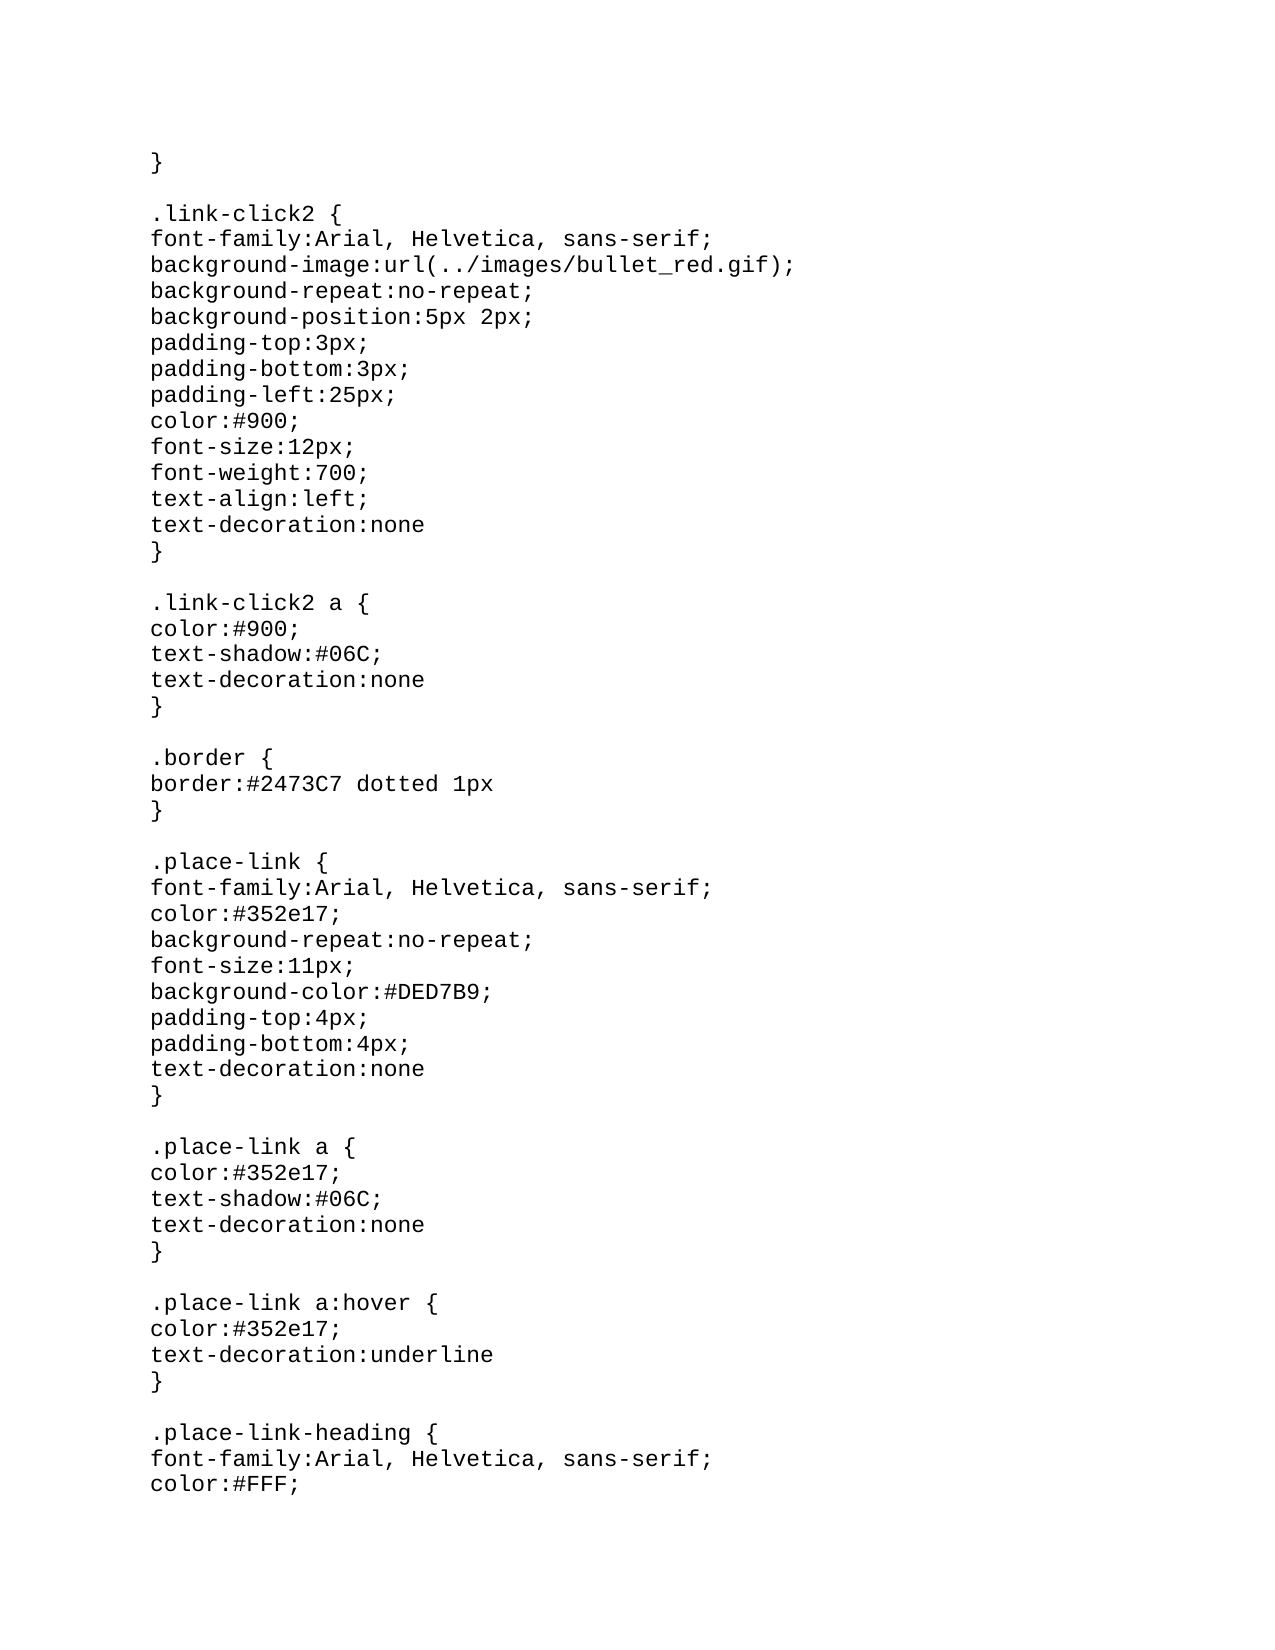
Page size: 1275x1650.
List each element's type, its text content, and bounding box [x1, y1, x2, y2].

text color:#352e17; [150, 902, 1125, 928]
text text-shadow:#06C; [150, 643, 1125, 669]
text background-repeat:no-repeat; [150, 280, 1125, 306]
text .link-click2 { [150, 202, 1125, 228]
text } [150, 1369, 1125, 1395]
text text-decoration:none [150, 513, 1125, 539]
text } [150, 695, 1125, 721]
text padding-bottom:3px; [150, 357, 1125, 383]
text padding-top:4px; [150, 1006, 1125, 1032]
text .border { [150, 747, 1125, 772]
text font-size:12px; [150, 435, 1125, 461]
text padding-top:3px; [150, 332, 1125, 357]
text text-shadow:#06C; [150, 1187, 1125, 1213]
text } [150, 1239, 1125, 1265]
text color:#352e17; [150, 1162, 1125, 1187]
text } [150, 539, 1125, 565]
text color:#352e17; [150, 1317, 1125, 1343]
text text-decoration:none [150, 1058, 1125, 1084]
text background-repeat:no-repeat; [150, 928, 1125, 954]
text padding-left:25px; [150, 383, 1125, 409]
text .place-link { [150, 850, 1125, 876]
text text-decoration:none [150, 1213, 1125, 1239]
text .place-link-heading { [150, 1421, 1125, 1447]
text } [150, 798, 1125, 824]
text padding-bottom:4px; [150, 1032, 1125, 1058]
text color:#900; [150, 617, 1125, 643]
text font-family:Arial, Helvetica, sans-serif; [150, 1447, 1125, 1473]
text background-color:#DED7B9; [150, 980, 1125, 1006]
text text-decoration:underline [150, 1343, 1125, 1369]
text background-position:5px 2px; [150, 306, 1125, 332]
text } [150, 150, 1125, 176]
text text-align:left; [150, 487, 1125, 513]
text .place-link a { [150, 1136, 1125, 1162]
text .link-click2 a { [150, 591, 1125, 617]
text text-decoration:none [150, 669, 1125, 695]
text color:#900; [150, 409, 1125, 435]
text font-weight:700; [150, 461, 1125, 487]
text color:#FFF; [150, 1473, 1125, 1499]
text font-family:Arial, Helvetica, sans-serif; [150, 876, 1125, 902]
text } [150, 1084, 1125, 1110]
text background-image:url(../images/bullet_red.gif); [150, 254, 1125, 280]
text font-size:11px; [150, 954, 1125, 980]
text border:#2473C7 dotted 1px [150, 772, 1125, 798]
text font-family:Arial, Helvetica, sans-serif; [150, 228, 1125, 254]
text .place-link a:hover { [150, 1291, 1125, 1317]
